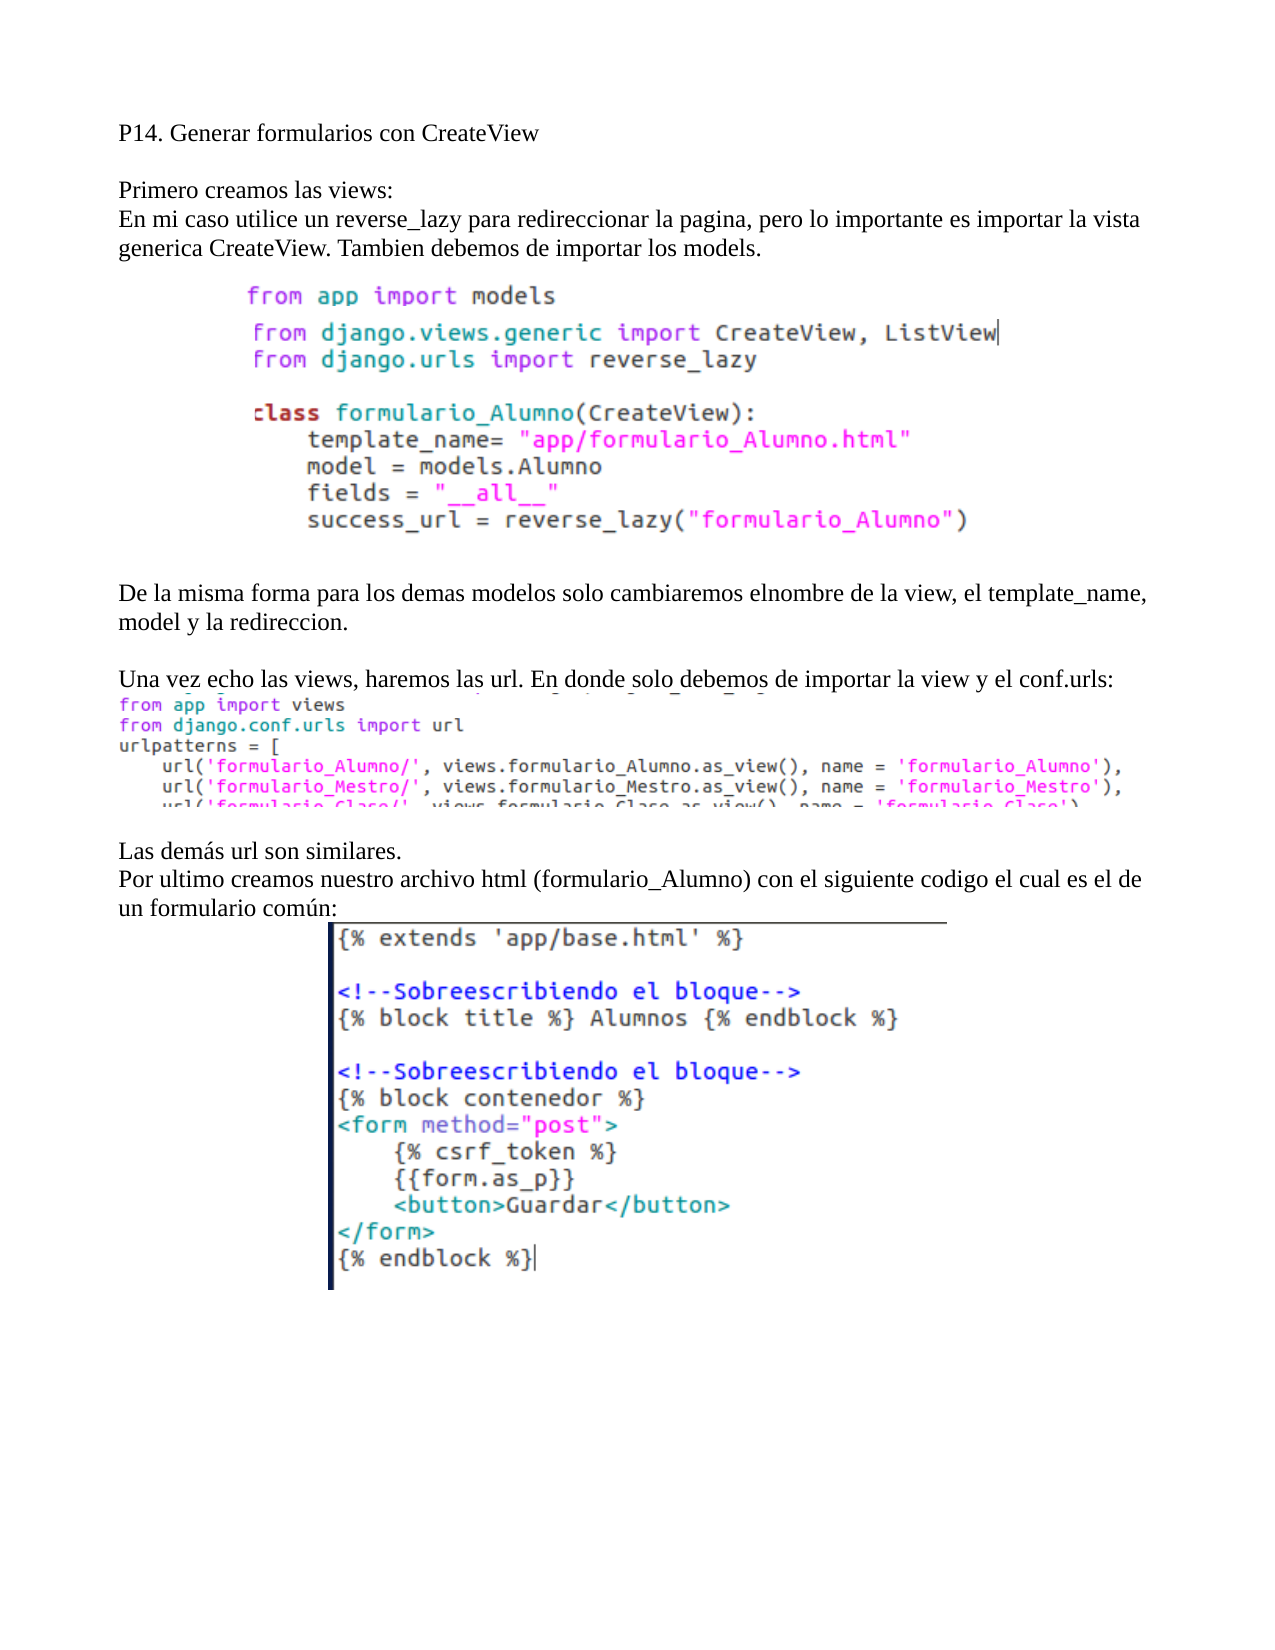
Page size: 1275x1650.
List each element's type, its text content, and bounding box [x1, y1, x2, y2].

text En mi caso utilice un reverse_lazy para redireccionar la pagina, pero lo importante es importar la vista generica CreateView. Tambien debemos de importar los models. [118, 204, 1157, 262]
text Por ultimo creamos nuestro archivo html (formulario_Alumno) con el siguiente codigo el cual es el de un formulario común: [118, 864, 1157, 922]
text Primero creamos las views: [118, 176, 1157, 204]
picture [245, 280, 557, 306]
text Las demás url son similares. [118, 836, 1157, 864]
picture [254, 319, 1021, 553]
text P14. Generar formularios con CreateView [118, 118, 1157, 147]
text Una vez echo las views, haremos las url. En donde solo debemos de importar la view y el conf.urls: [118, 664, 1157, 693]
picture [118, 693, 1157, 807]
text De la misma forma para los demas modelos solo cambiaremos elnombre de la view, el template_name, model y la redireccion. [118, 578, 1157, 636]
picture [328, 922, 947, 1290]
